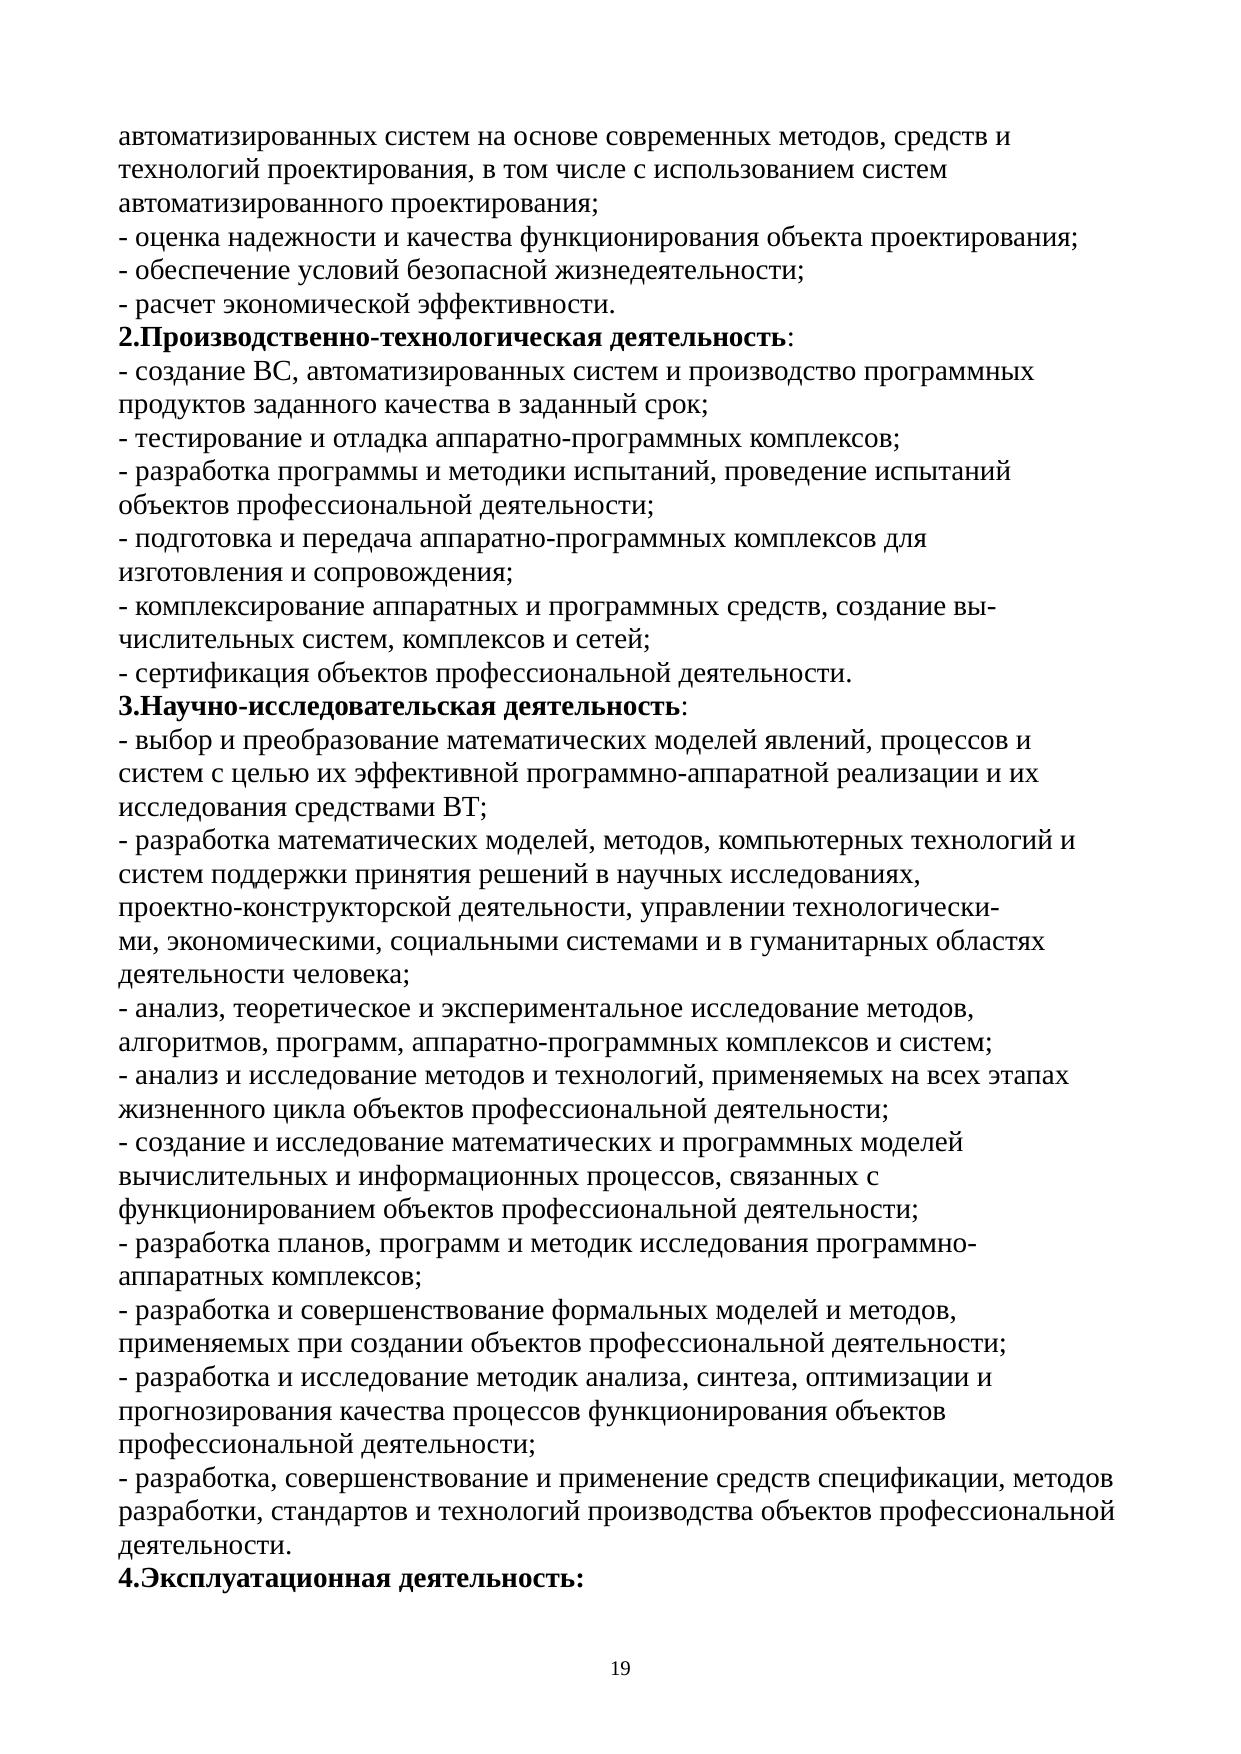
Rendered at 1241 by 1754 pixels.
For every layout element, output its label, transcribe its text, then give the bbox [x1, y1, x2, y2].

text - разработка, совершенствование и применение средств спецификации, методов разработки, стандартов и технологий производства объектов профессиональной деятельности. [118, 1460, 1122, 1560]
text продуктов заданного качества в заданный срок; [118, 386, 1122, 420]
text - сертификация объектов профессиональной деятельности. [118, 655, 1122, 688]
text проектно-конструкторской деятельности, управлении технологически- [118, 889, 1122, 923]
text аппаратных комплексов; [118, 1258, 1122, 1292]
text - комплексирование аппаратных и программных средств, создание вы- [118, 588, 1122, 621]
text 3.Научно-исследовательская деятельность: [118, 688, 1122, 722]
text - разработка математических моделей, методов, компьютерных технологий и систем поддержки принятия решений в научных исследованиях, [118, 822, 1122, 889]
text автоматизированных систем на основе современных методов, средств и технологий проектирования, в том числе с использованием систем автоматизированного проектирования; [118, 118, 1122, 219]
text 2.Производственно-технологическая деятельность: [118, 319, 1122, 353]
text 4.Эксплуатационная деятельность: [118, 1560, 1122, 1594]
text - разработка и совершенствование формальных моделей и методов, применяемых при создании объектов профессиональной деятельности; [118, 1292, 1122, 1359]
text - создание ВС, автоматизированных систем и производство программных [118, 353, 1122, 386]
text - тестирование и отладка аппаратно-программных комплексов; [118, 420, 1122, 453]
text - подготовка и передача аппаратно-программных комплексов для [118, 521, 1122, 554]
text ми, экономическими, социальными системами и в гуманитарных областях деятельности человека; [118, 923, 1122, 990]
text - разработка планов, программ и методик исследования программно- [118, 1225, 1122, 1258]
text - выбор и преобразование математических моделей явлений, процессов и систем с целью их эффективной программно-аппаратной реализации и их исследования средствами ВТ; [118, 722, 1122, 822]
text - разработка программы и методики испытаний, проведение испытаний объектов профессиональной деятельности; [118, 453, 1122, 521]
text - анализ, теоретическое и экспериментальное исследование методов, алгоритмов, программ, аппаратно-программных комплексов и систем; [118, 990, 1122, 1057]
text - создание и исследование математических и программных моделей вычислительных и информационных процессов, связанных с функционированием объектов профессиональной деятельности; [118, 1124, 1122, 1225]
text прогнозирования качества процессов функционирования объектов профессиональной деятельности; [118, 1393, 1122, 1460]
text - расчет экономической эффективности. [118, 286, 1122, 319]
text - обеспечение условий безопасной жизнедеятельности; [118, 252, 1122, 286]
text - анализ и исследование методов и технологий, применяемых на всех этапах жизненного цикла объектов профессиональной деятельности; [118, 1057, 1122, 1124]
text числительных систем, комплексов и сетей; [118, 621, 1122, 655]
text изготовления и сопровождения; [118, 554, 1122, 588]
text - разработка и исследование методик анализа, синтеза, оптимизации и [118, 1359, 1122, 1393]
text - оценка надежности и качества функционирования объекта проектирования; [118, 219, 1122, 252]
